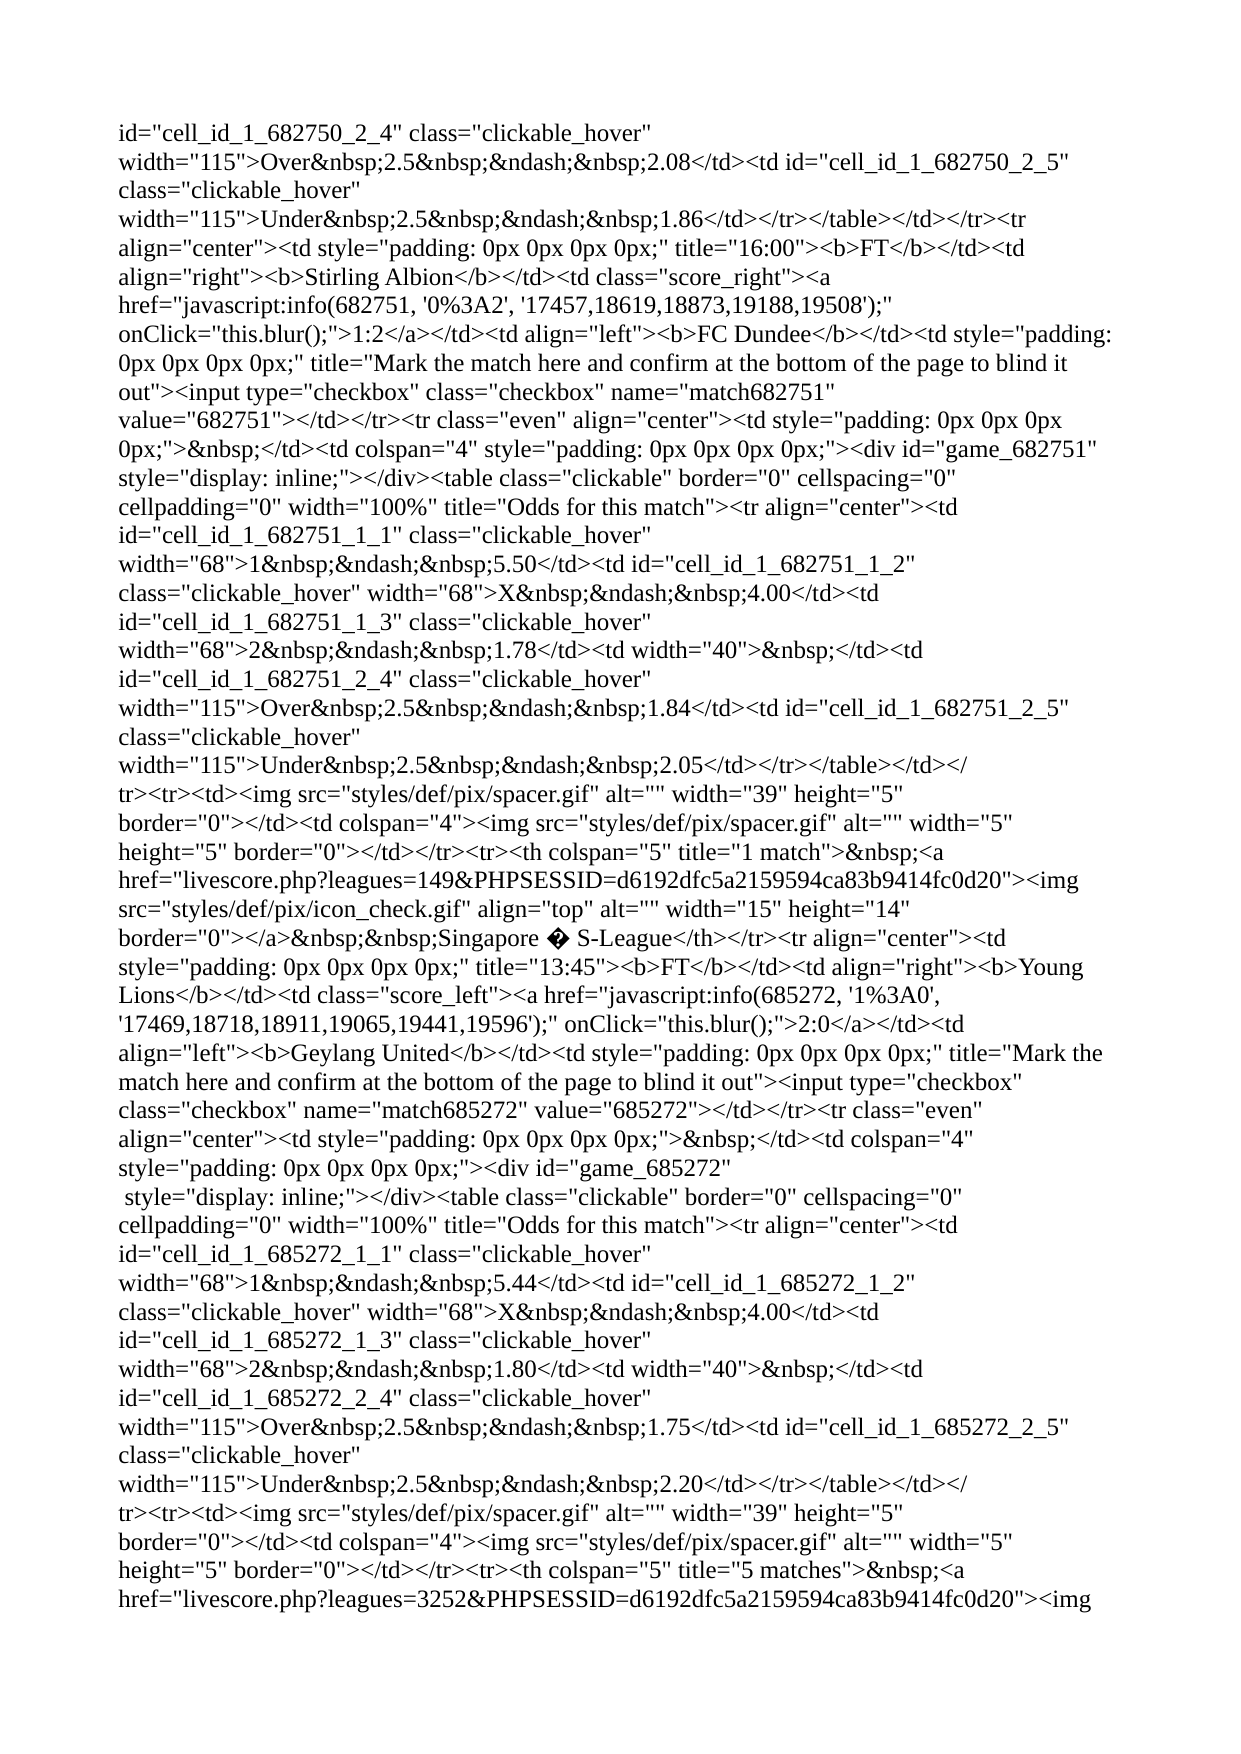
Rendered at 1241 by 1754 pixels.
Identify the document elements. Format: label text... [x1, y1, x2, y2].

text id="cell_id_1_682750_2_4" class="clickable_hover" width="115">Over&nbsp;2.5&nbsp;&ndash;&nbsp;2.08</td><td id="cell_id_1_682750_2_5" class="clickable_hover" width="115">Under&nbsp;2.5&nbsp;&ndash;&nbsp;1.86</td></tr></table></td></tr><tr align="center"><td style="padding: 0px 0px 0px 0px;" title="16:00"><b>FT</b></td><td align="right"><b>Stirling Albion</b></td><td class="score_right"><a href="javascript:info(682751, '0%3A2', '17457,18619,18873,19188,19508');" onClick="this.blur();">1:2</a></td><td align="left"><b>FC Dundee</b></td><td style="padding: 0px 0px 0px 0px;" title="Mark the match here and confirm at the bottom of the page to blind it out"><input type="checkbox" class="checkbox" name="match682751" value="682751"></td></tr><tr class="even" align="center"><td style="padding: 0px 0px 0px 0px;">&nbsp;</td><td colspan="4" style="padding: 0px 0px 0px 0px;"><div id="game_682751" style="display: inline;"></div><table class="clickable" border="0" cellspacing="0" cellpadding="0" width="100%" title="Odds for this match"><tr align="center"><td id="cell_id_1_682751_1_1" class="clickable_hover" width="68">1&nbsp;&ndash;&nbsp;5.50</td><td id="cell_id_1_682751_1_2" class="clickable_hover" width="68">X&nbsp;&ndash;&nbsp;4.00</td><td id="cell_id_1_682751_1_3" class="clickable_hover" width="68">2&nbsp;&ndash;&nbsp;1.78</td><td width="40">&nbsp;</td><td id="cell_id_1_682751_2_4" class="clickable_hover" width="115">Over&nbsp;2.5&nbsp;&ndash;&nbsp;1.84</td><td id="cell_id_1_682751_2_5" class="clickable_hover" width="115">Under&nbsp;2.5&nbsp;&ndash;&nbsp;2.05</td></tr></table></td></tr><tr><td><img src="styles/def/pix/spacer.gif" alt="" width="39" height="5" border="0"></td><td colspan="4"><img src="styles/def/pix/spacer.gif" alt="" width="5" height="5" border="0"></td></tr><tr><th colspan="5" title="1 match">&nbsp;<a href="livescore.php?leagues=149&PHPSESSID=d6192dfc5a2159594ca83b9414fc0d20"><img src="styles/def/pix/icon_check.gif" align="top" alt="" width="15" height="14" border="0"></a>&nbsp;&nbsp;Singapore � S-League</th></tr><tr align="center"><td style="padding: 0px 0px 0px 0px;" title="13:45"><b>FT</b></td><td align="right"><b>Young Lions</b></td><td class="score_left"><a href="javascript:info(685272, '1%3A0', '17469,18718,18911,19065,19441,19596');" onClick="this.blur();">2:0</a></td><td align="left"><b>Geylang United</b></td><td style="padding: 0px 0px 0px 0px;" title="Mark the match here and confirm at the bottom of the page to blind it out"><input type="checkbox" class="checkbox" name="match685272" value="685272"></td></tr><tr class="even" align="center"><td style="padding: 0px 0px 0px 0px;">&nbsp;</td><td colspan="4" style="padding: 0px 0px 0px 0px;"><div id="game_685272" [118, 118, 1122, 1182]
text style="display: inline;"></div><table class="clickable" border="0" cellspacing="0" cellpadding="0" width="100%" title="Odds for this match"><tr align="center"><td id="cell_id_1_685272_1_1" class="clickable_hover" width="68">1&nbsp;&ndash;&nbsp;5.44</td><td id="cell_id_1_685272_1_2" class="clickable_hover" width="68">X&nbsp;&ndash;&nbsp;4.00</td><td id="cell_id_1_685272_1_3" class="clickable_hover" width="68">2&nbsp;&ndash;&nbsp;1.80</td><td width="40">&nbsp;</td><td id="cell_id_1_685272_2_4" class="clickable_hover" width="115">Over&nbsp;2.5&nbsp;&ndash;&nbsp;1.75</td><td id="cell_id_1_685272_2_5" class="clickable_hover" width="115">Under&nbsp;2.5&nbsp;&ndash;&nbsp;2.20</td></tr></table></td></tr><tr><td><img src="styles/def/pix/spacer.gif" alt="" width="39" height="5" border="0"></td><td colspan="4"><img src="styles/def/pix/spacer.gif" alt="" width="5" height="5" border="0"></td></tr><tr><th colspan="5" title="5 matches">&nbsp;<a href="livescore.php?leagues=3252&PHPSESSID=d6192dfc5a2159594ca83b9414fc0d20"><img [118, 1182, 1122, 1613]
